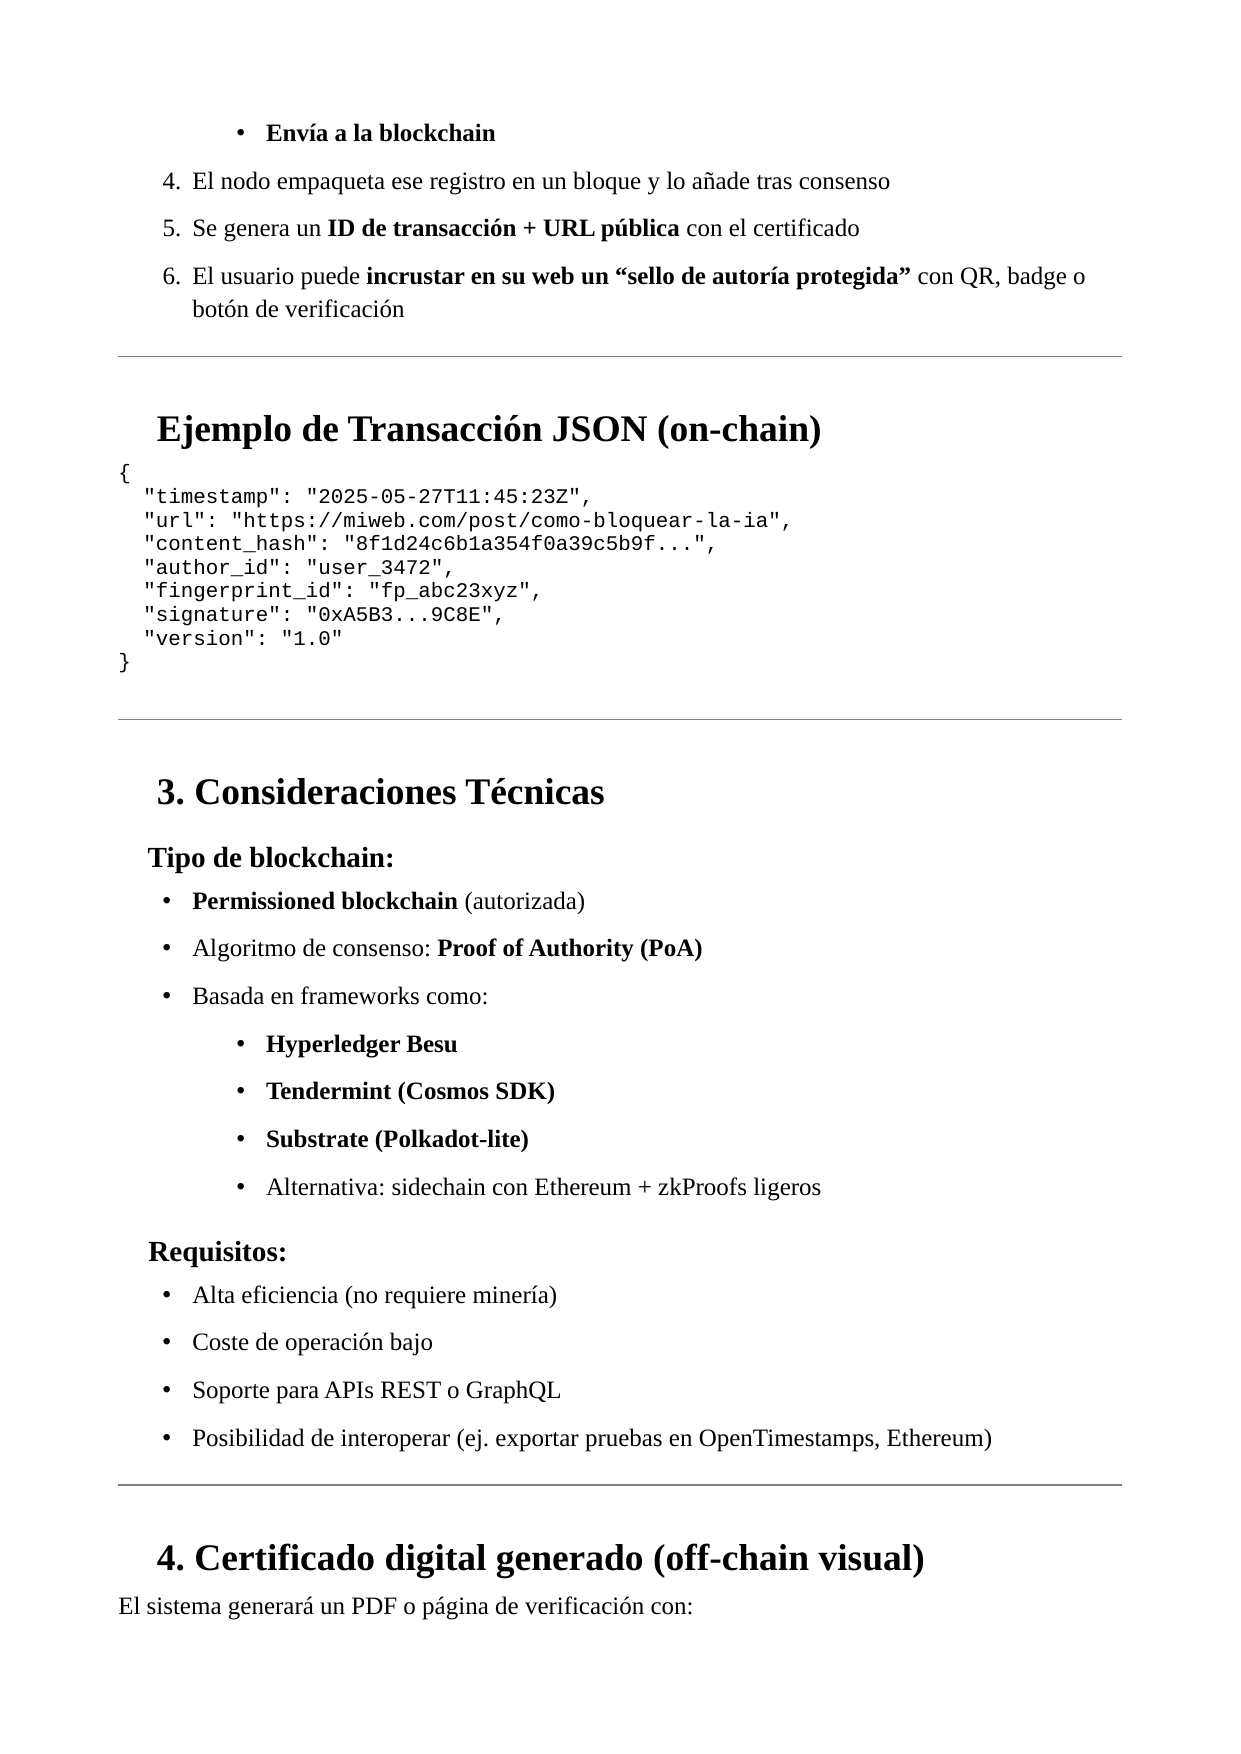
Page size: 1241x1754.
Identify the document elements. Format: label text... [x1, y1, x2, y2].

text El sistema generará un PDF o página de verificación con: [118, 1591, 1122, 1620]
list Hyperledger Besu [236, 1029, 1122, 1057]
list Se genera un ID de transacción + URL pública con el certificado [162, 213, 1122, 242]
list Basada en frameworks como: [162, 981, 1122, 1010]
list Coste de operación bajo [162, 1327, 1122, 1356]
text "content_hash": "8f1d24c6b1a354f0a39c5b9f...", [118, 533, 1122, 557]
text "url": "https://miweb.com/post/como-bloquear-la-ia", [118, 509, 1122, 533]
list Permissioned blockchain (autorizada) [162, 886, 1122, 915]
text { [118, 462, 1122, 486]
list Envía a la blockchain [236, 118, 1122, 147]
list Posibilidad de interoperar (ej. exportar pruebas en OpenTimestamps, Ethereum) [162, 1423, 1122, 1451]
list Alta eficiencia (no requiere minería) [162, 1280, 1122, 1308]
text } [118, 651, 1122, 675]
list Tendermint (Cosmos SDK) [236, 1076, 1122, 1105]
subtitle ✅ Tipo de blockchain: [118, 840, 1122, 873]
list Alternativa: sidechain con Ethereum + zkProofs ligeros [236, 1172, 1122, 1200]
subtitle 💡 Ejemplo de Transacción JSON (on-chain) [118, 407, 1122, 450]
subtitle 🔐 3. Consideraciones Técnicas [118, 770, 1122, 813]
list El usuario puede incrustar en su web un “sello de autoría protegida” con QR, badge o botón de verificación [162, 261, 1122, 323]
list El nodo empaqueta ese registro en un bloque y lo añade tras consenso [162, 166, 1122, 194]
list Algoritmo de consenso: Proof of Authority (PoA) [162, 933, 1122, 962]
list Substrate (Polkadot-lite) [236, 1124, 1122, 1153]
list Soporte para APIs REST o GraphQL [162, 1375, 1122, 1404]
text "version": "1.0" [118, 628, 1122, 651]
subtitle ✅ Requisitos: [118, 1234, 1122, 1267]
text "signature": "0xA5B3...9C8E", [118, 604, 1122, 628]
text "fingerprint_id": "fp_abc23xyz", [118, 581, 1122, 604]
text "timestamp": "2025-05-27T11:45:23Z", [118, 486, 1122, 509]
text "author_id": "user_3472", [118, 557, 1122, 581]
subtitle 📄 4. Certificado digital generado (off-chain visual) [118, 1535, 1122, 1578]
